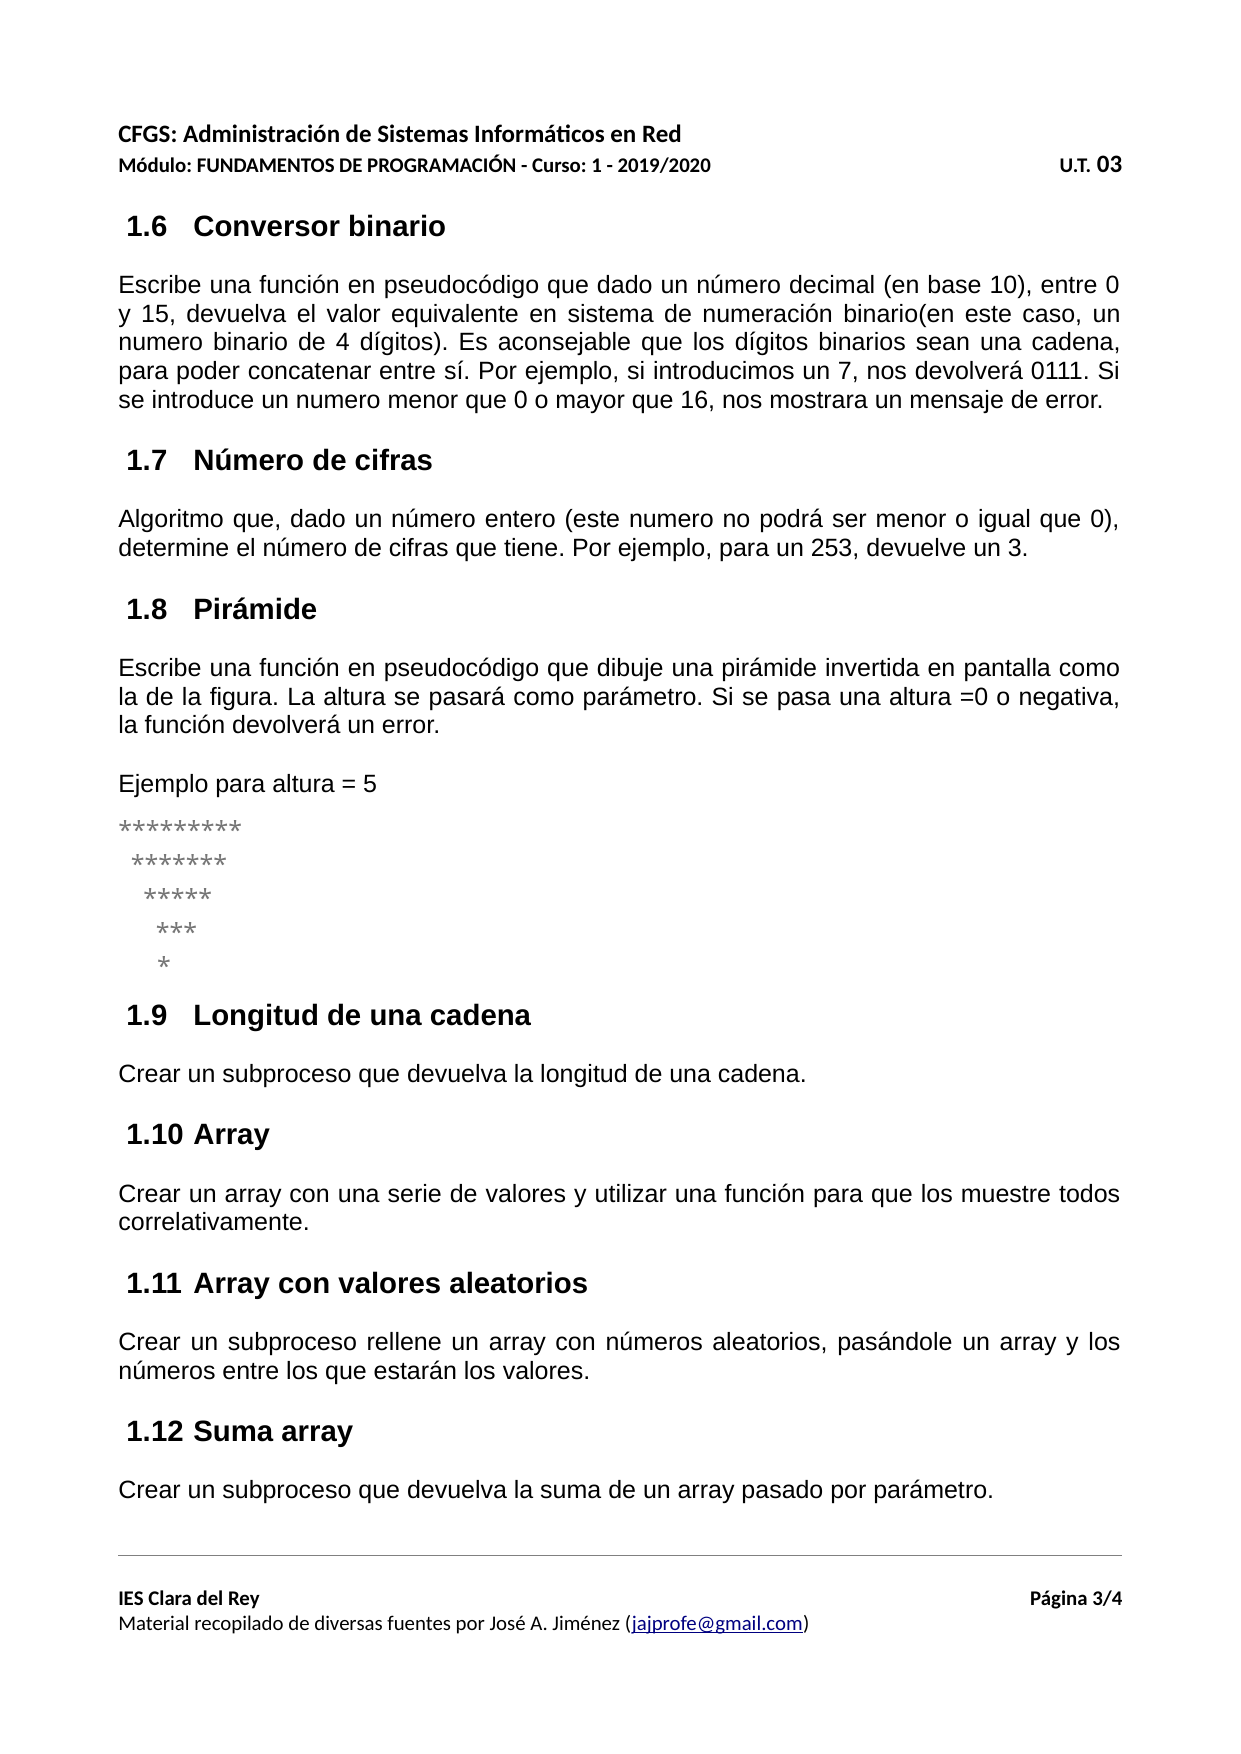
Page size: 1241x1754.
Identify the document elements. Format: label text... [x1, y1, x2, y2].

subtitle Array [118, 1117, 1122, 1151]
subtitle Conversor binario [118, 209, 1122, 242]
text Ejemplo para altura = 5 [118, 769, 1122, 798]
subtitle Número de cifras [118, 443, 1122, 477]
text Crear un array con una serie de valores y utilizar una función para que los muestre todos correlativamente. [118, 1178, 1122, 1236]
text Escribe una función en pseudocódigo que dibuje una pirámide invertida en pantalla como la de la figura. La altura se pasará como parámetro. Si se pasa una altura =0 o negativa, la función devolverá un error. [118, 653, 1122, 739]
text Algoritmo que, dado un número entero (este numero no podrá ser menor o igual que 0), determine el número de cifras que tiene. Por ejemplo, para un 253, devuelve un 3. [118, 504, 1122, 562]
text ********* [118, 813, 1122, 847]
text Crear un subproceso que devuelva la suma de un array pasado por parámetro. [118, 1475, 1122, 1504]
subtitle Pirámide [118, 592, 1122, 625]
text Escribe una función en pseudocódigo que dado un número decimal (en base 10), entre 0 y 15, devuelva el valor equivalente en sistema de numeración binario(en este caso, un numero binario de 4 dígitos). Es aconsejable que los dígitos binarios sean una cadena, para poder concatenar entre sí. Por ejemplo, si introducimos un 7, nos devolverá 0111. Si se introduce un numero menor que 0 o mayor que 16, nos mostrara un mensaje de error. [118, 270, 1122, 414]
subtitle Suma array [118, 1414, 1122, 1448]
text ***** [118, 881, 1122, 915]
text ******* [118, 847, 1122, 881]
subtitle Longitud de una cadena [118, 998, 1122, 1031]
text *** [118, 915, 1122, 949]
subtitle Array con valores aleatorios [118, 1266, 1122, 1299]
text Crear un subproceso que devuelva la longitud de una cadena. [118, 1059, 1122, 1088]
text Crear un subproceso rellene un array con números aleatorios, pasándole un array y los números entre los que estarán los valores. [118, 1327, 1122, 1384]
text * [118, 949, 1122, 983]
